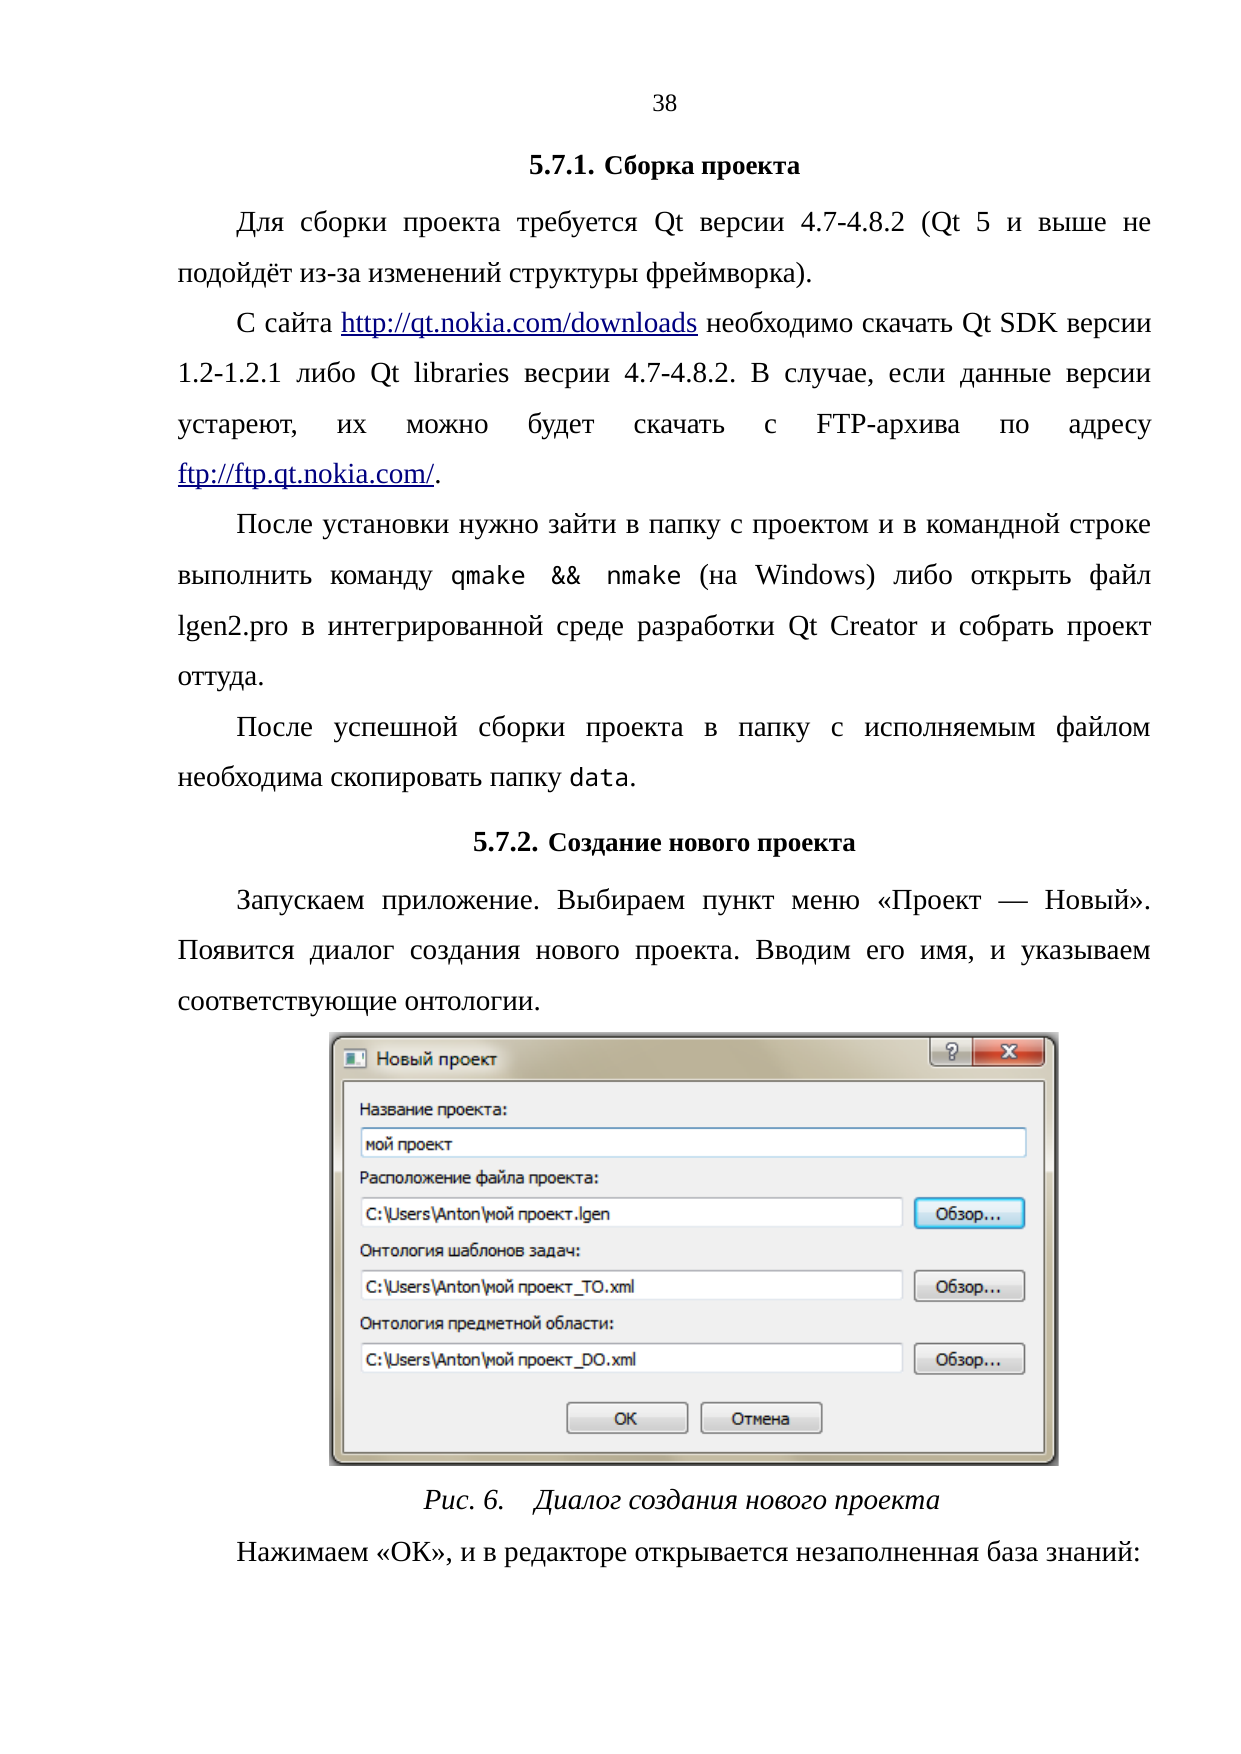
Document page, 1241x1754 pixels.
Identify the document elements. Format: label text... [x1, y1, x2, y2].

text Для сборки проекта требуется Qt версии 4.7-4.8.2 (Qt 5 и выше не подойдёт из-за изменений структуры фреймворка). [177, 204, 1152, 288]
text C сайта http://qt.nokia.com/downloads необходимо скачать Qt SDK версии 1.2-1.2.1 либо Qt libraries весрии 4.7-4.8.2. В случае, если данные версии устареют, их можно будет скачать с FTP-архива по адресу ftp://ftp.qt.nokia.com/. [177, 305, 1152, 489]
text После установки нужно зайти в папку с проектом и в командной строке выполнить команду qmake && nmake (на Windows) либо открыть файл lgen2.pro в интегрированной среде разработки Qt Creator и собрать проект оттуда. [177, 506, 1152, 692]
text Запускаем приложение. Выбираем пункт меню «Проект — Новый». Появится диалог создания нового проекта. Вводим его имя, и указываем соответствующие онтологии. [177, 882, 1152, 1016]
subtitle Сборка проекта [177, 147, 1152, 180]
text После успешной сборки проекта в папку с исполняемым файлом необходима скопировать папку data. [177, 709, 1152, 794]
text Нажимаем «ОК», и в редакторе открывается незаполненная база знаний: [177, 1534, 1152, 1567]
subtitle Создание нового проекта [177, 824, 1152, 858]
list Диалог создания нового проекта [215, 1482, 1152, 1516]
